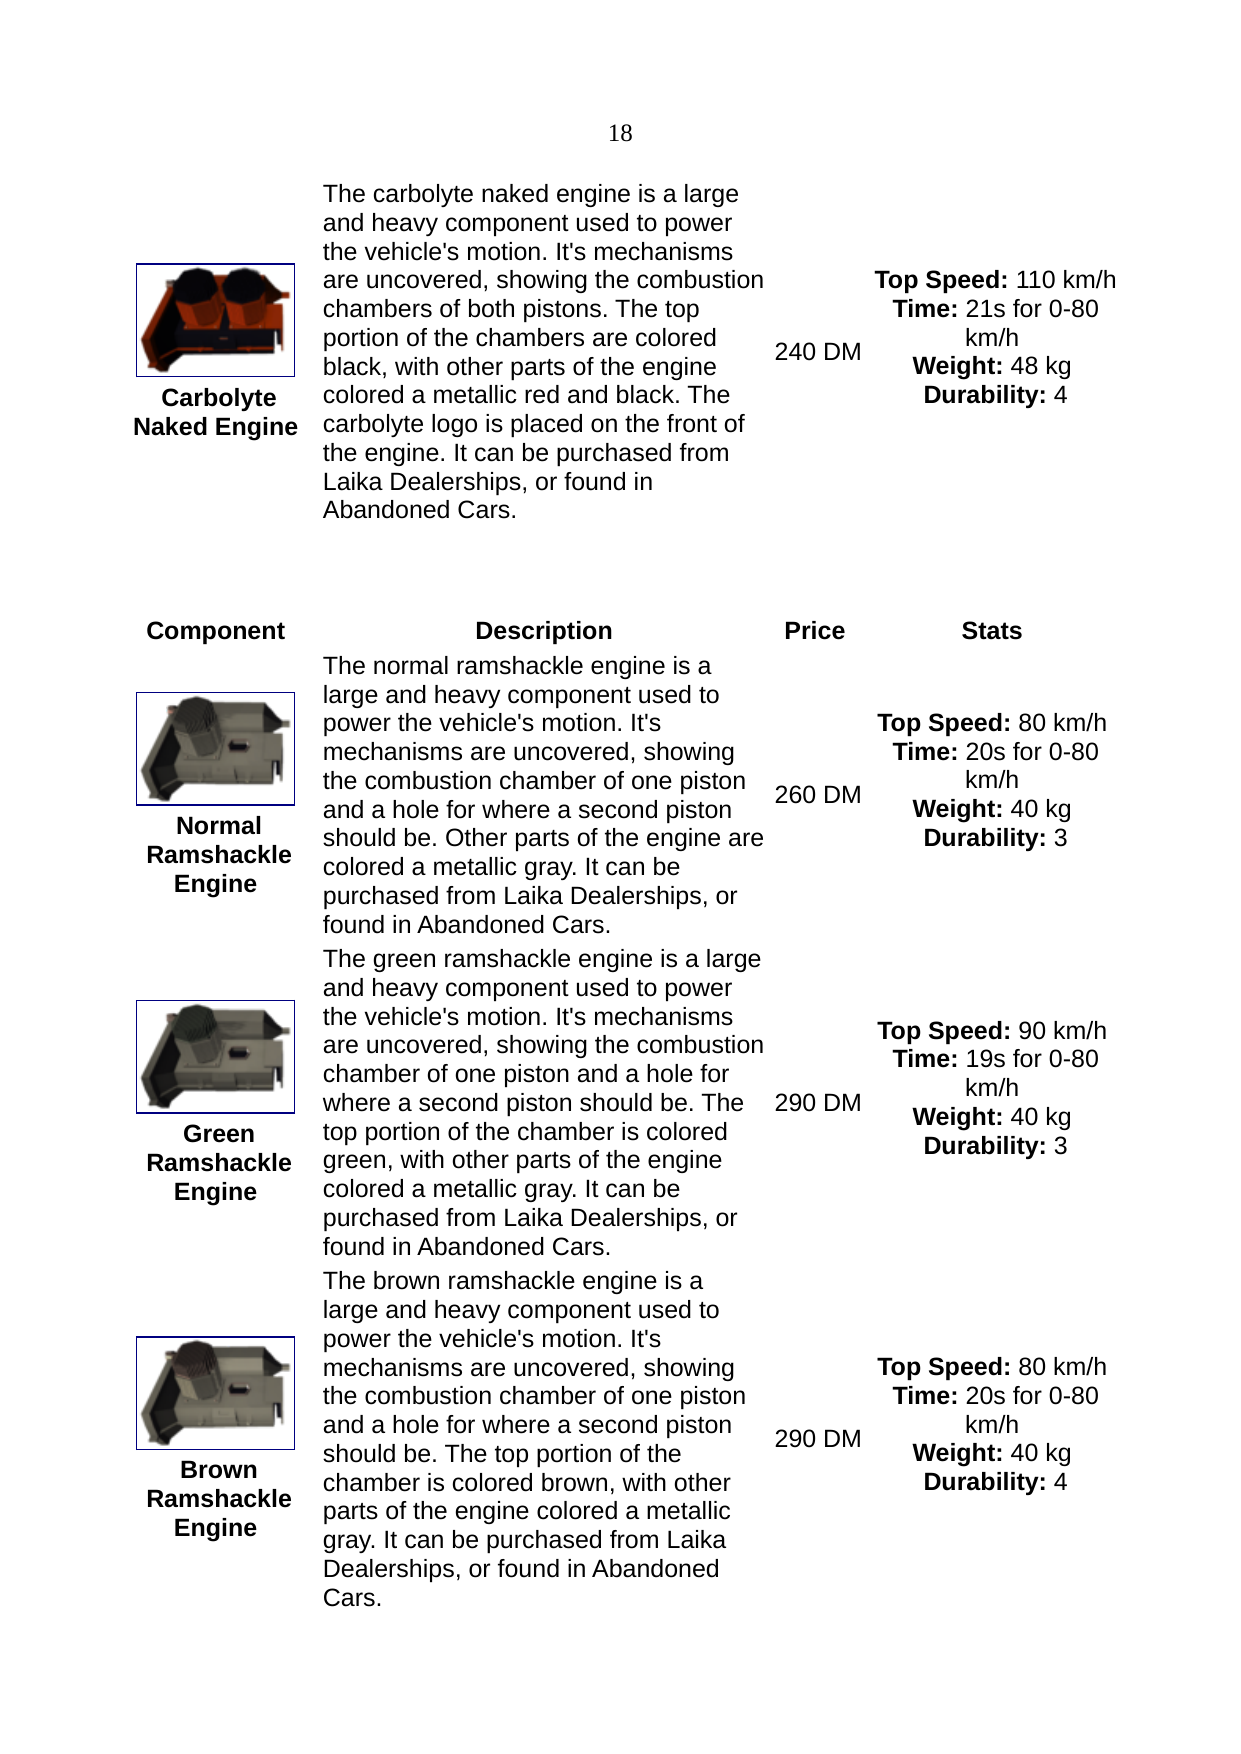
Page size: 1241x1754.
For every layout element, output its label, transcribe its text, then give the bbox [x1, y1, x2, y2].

table_cell Top Speed: 90 km/h Time: 19s for 0-80 km/h Weight: 40 kg Durability: 3 [868, 941, 1123, 1263]
table_cell 260 DM [768, 648, 868, 941]
table_cell 290 DM [768, 941, 868, 1263]
picture [137, 265, 294, 376]
table_cell The brown ramshackle engine is a large and heavy component used to power the vehicle's motion. It's mechanisms are uncovered, showing the combustion chamber of one piston and a hole for where a second piston should be. The top portion of the chamber is colored brown, with other parts of the engine colored a metallic gray. It can be purchased from Laika Dealerships, or found in Abandoned Cars. [320, 1264, 768, 1614]
table_header Description [320, 614, 768, 648]
picture [137, 1001, 294, 1112]
picture [137, 1338, 294, 1449]
picture [137, 693, 294, 804]
table_cell Top Speed: 110 km/h Time: 21s for 0-80 km/h Weight: 48 kg Durability: 4 [868, 176, 1123, 527]
table_cell The normal ramshackle engine is a large and heavy component used to power the vehicle's motion. It's mechanisms are uncovered, showing the combustion chamber of one piston and a hole for where a second piston should be. Other parts of the engine are colored a metallic gray. It can be purchased from Laika Dealerships, or found in Abandoned Cars. [320, 648, 768, 941]
table_cell 240 DM [768, 176, 868, 527]
table_cell Top Speed: 80 km/h Time: 20s for 0-80 km/h Weight: 40 kg Durability: 3 [868, 648, 1123, 941]
table_cell Brown Ramshackle Engine [118, 1264, 320, 1614]
table_cell Green Ramshackle Engine [118, 941, 320, 1263]
table_cell Top Speed: 80 km/h Time: 20s for 0-80 km/h Weight: 40 kg Durability: 4 [868, 1264, 1123, 1614]
table_cell Carbolyte Naked Engine [118, 176, 320, 527]
table_header Price [768, 614, 868, 648]
table_header Stats [868, 614, 1123, 648]
table_header Component [118, 614, 320, 648]
table_cell The carbolyte naked engine is a large and heavy component used to power the vehicle's motion. It's mechanisms are uncovered, showing the combustion chambers of both pistons. The top portion of the chambers are colored black, with other parts of the engine colored a metallic red and black. The carbolyte logo is placed on the front of the engine. It can be purchased from Laika Dealerships, or found in Abandoned Cars. [320, 176, 768, 527]
table_cell The green ramshackle engine is a large and heavy component used to power the vehicle's motion. It's mechanisms are uncovered, showing the combustion chamber of one piston and a hole for where a second piston should be. The top portion of the chamber is colored green, with other parts of the engine colored a metallic gray. It can be purchased from Laika Dealerships, or found in Abandoned Cars. [320, 941, 768, 1263]
table_cell 290 DM [768, 1264, 868, 1614]
table_cell Normal Ramshackle Engine [118, 648, 320, 941]
